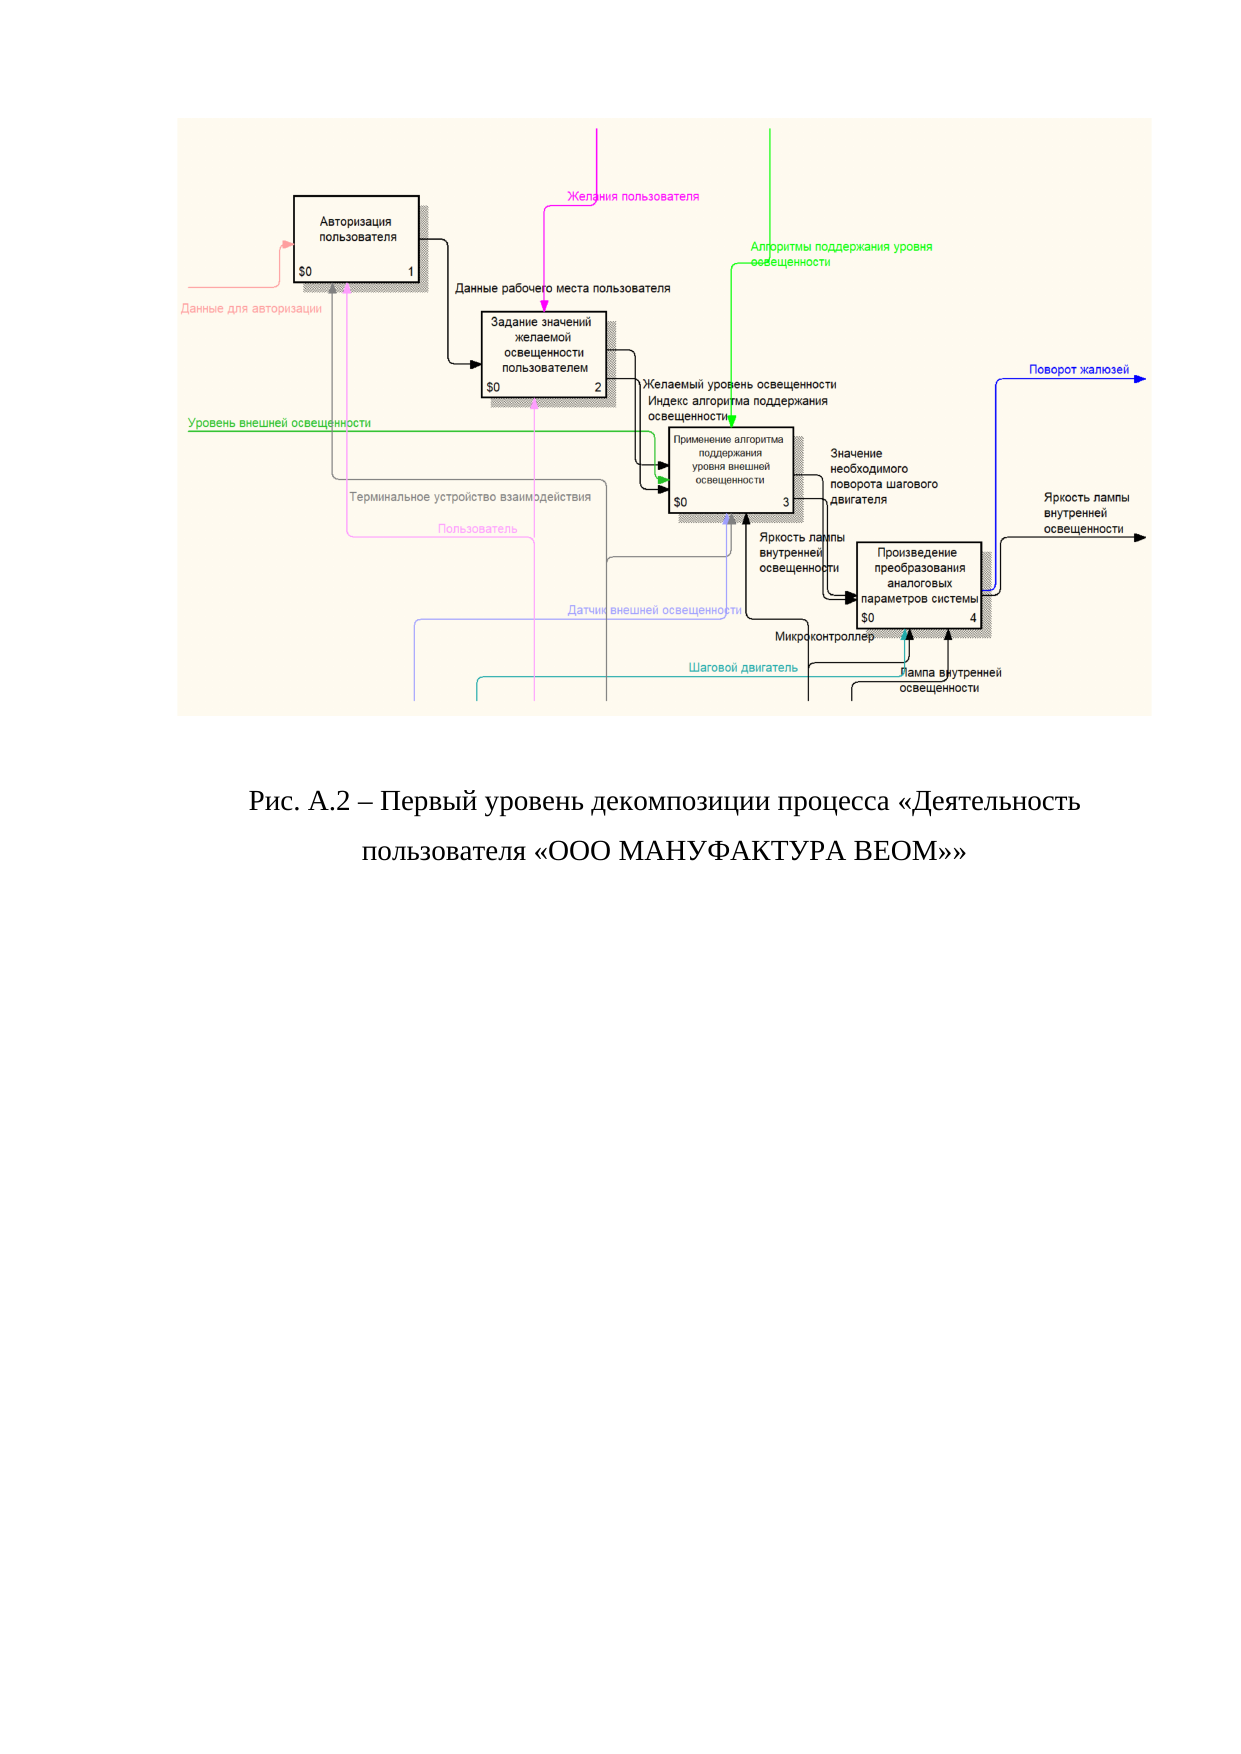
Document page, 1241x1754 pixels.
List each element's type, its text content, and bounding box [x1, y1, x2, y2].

text Рис. А.2 – Первый уровень декомпозиции процесса «Деятельность пользователя «ООО МАНУФАКТУРА ВЕОМ»» [177, 783, 1152, 867]
picture [177, 118, 1152, 716]
